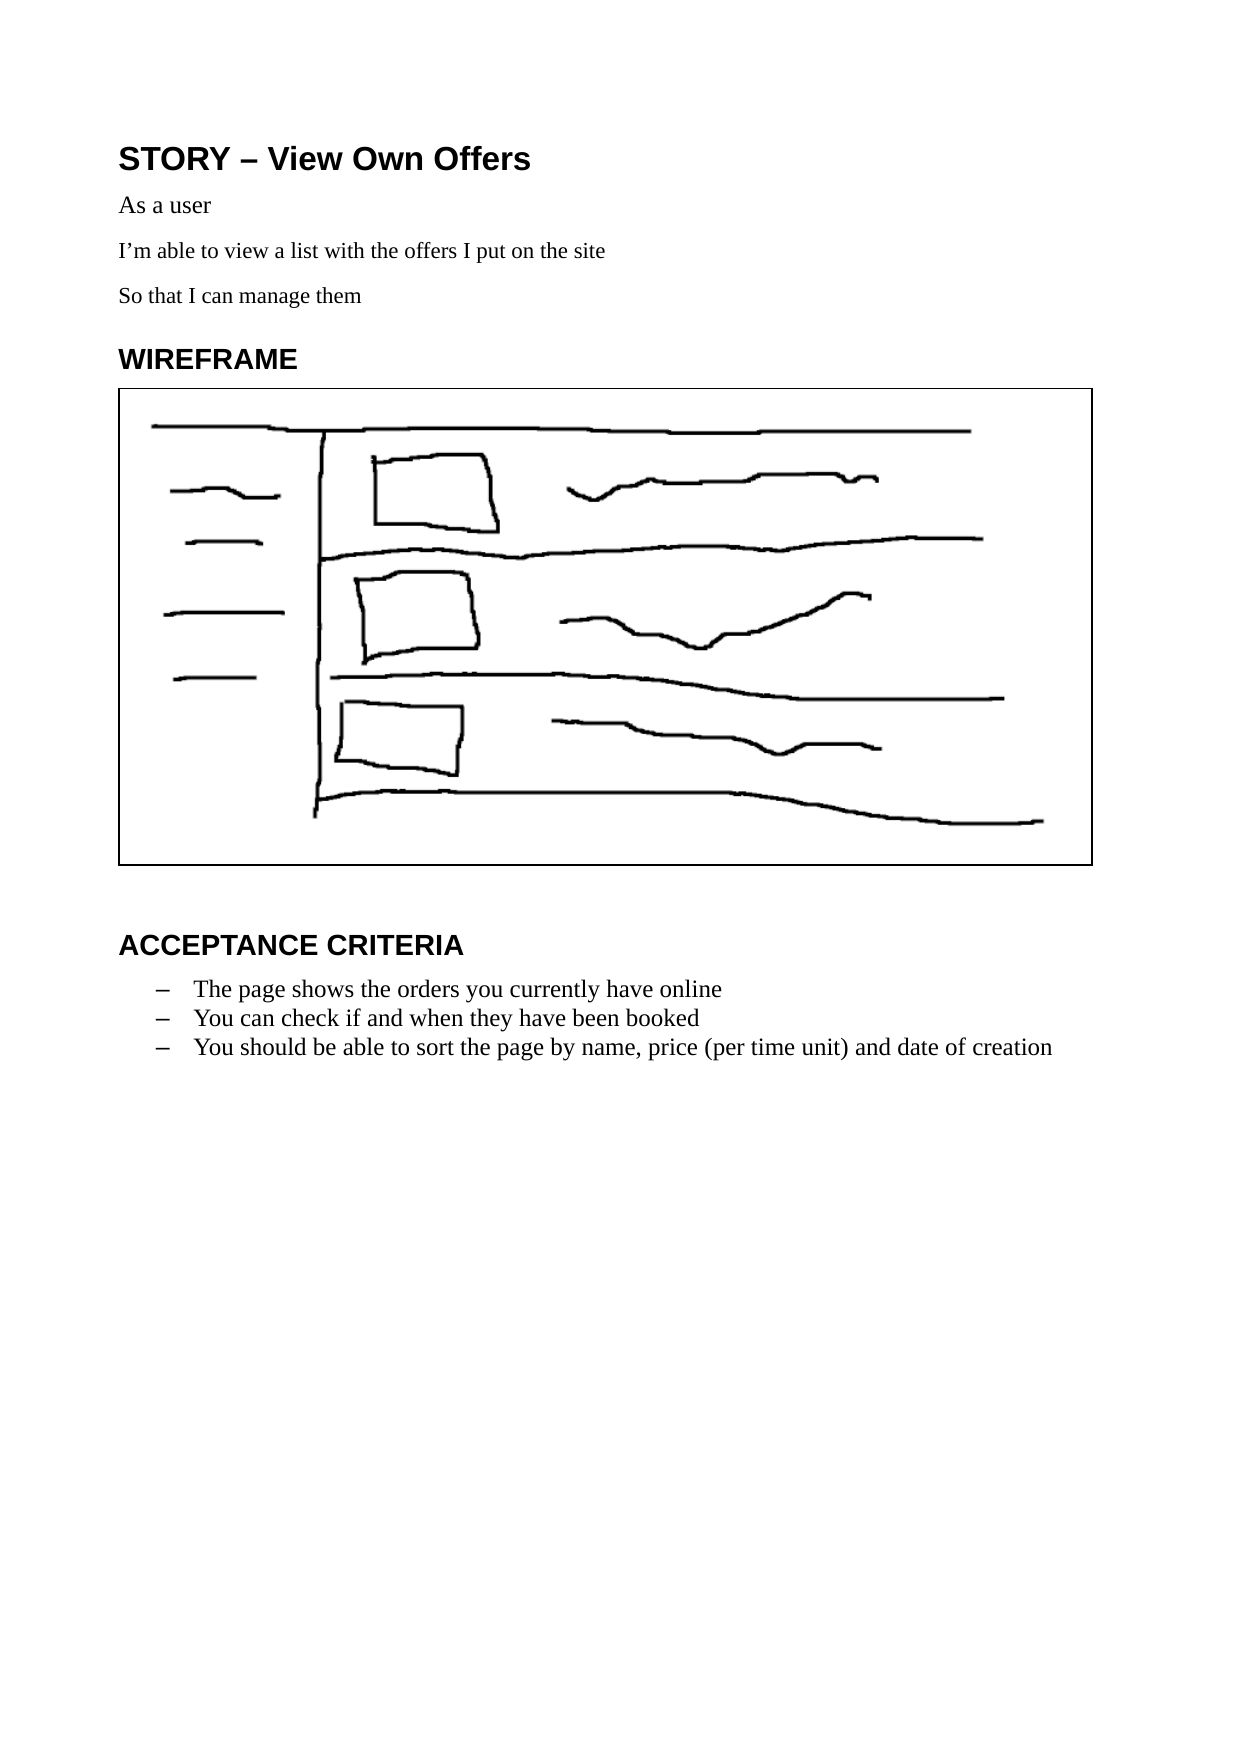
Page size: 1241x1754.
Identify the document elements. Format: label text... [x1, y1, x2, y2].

text So that I can manage them [118, 282, 1122, 309]
subtitle WIREFRAME [118, 342, 1122, 375]
list You should be able to sort the page by name, price (per time unit) and date of creation [156, 1032, 1122, 1061]
picture [122, 392, 1089, 862]
list You can check if and when they have been booked [156, 1003, 1122, 1032]
subtitle STORY – View Own Offers [118, 139, 1122, 177]
text As a user [118, 190, 1122, 219]
list The page shows the orders you currently have online [156, 974, 1122, 1003]
subtitle ACCEPTANCE CRITERIA [118, 928, 1122, 961]
text I’m able to view a list with the offers I put on the site [118, 237, 1122, 264]
